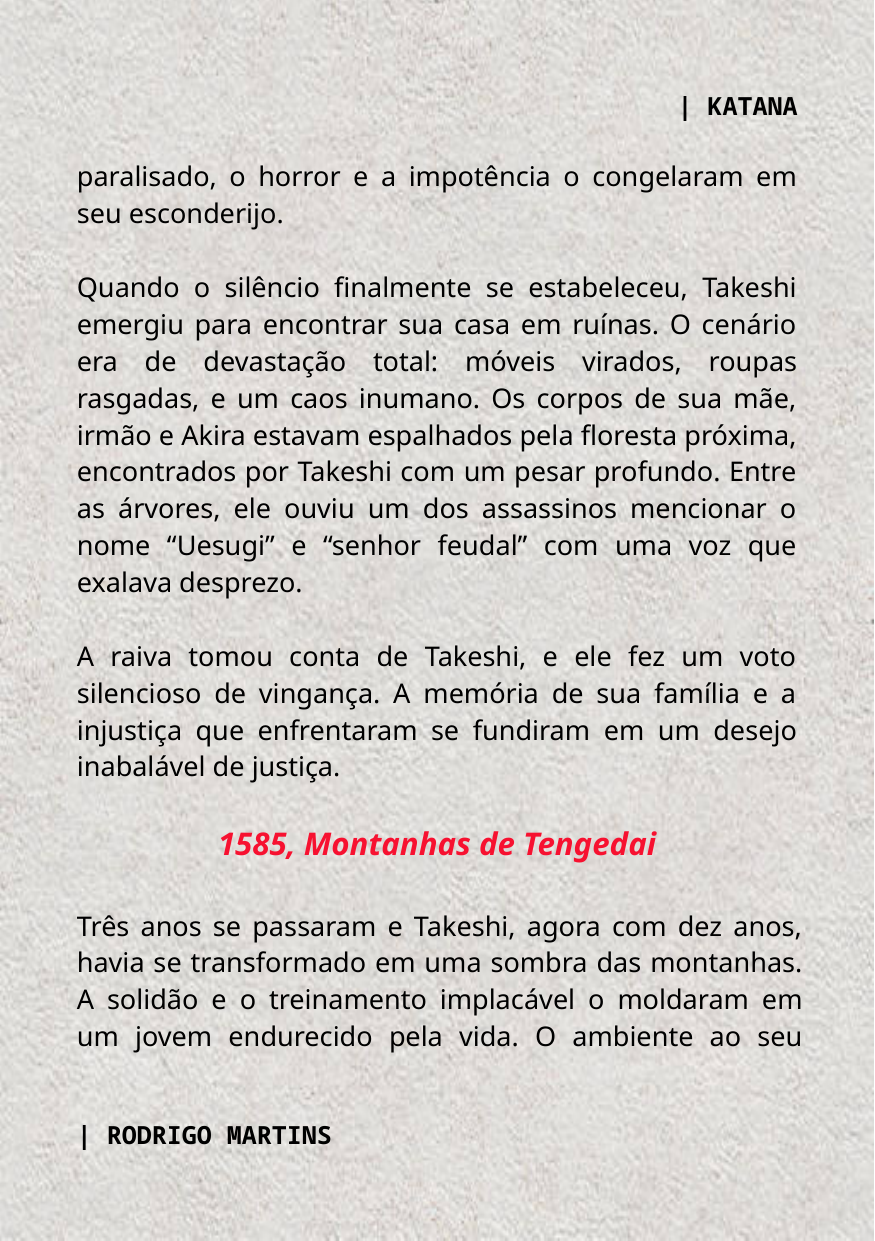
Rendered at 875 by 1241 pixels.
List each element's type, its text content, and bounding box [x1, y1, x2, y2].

text 1585, Montanhas de Tengedai [74, 822, 800, 864]
text A raiva tomou conta de Takeshi, e ele fez um voto silencioso de vingança. A memória de sua família e a injustiça que enfrentaram se fundiram em um desejo inabalável de justiça. [74, 637, 800, 785]
text Três anos se passaram e Takeshi, agora com dez anos, havia se transformado em uma sombra das montanhas. A solidão e o treinamento implacável o moldaram em um jovem endurecido pela vida. O ambiente ao seu [74, 904, 806, 1057]
text Quando o silêncio finalmente se estabeleceu, Takeshi emergiu para encontrar sua casa em ruínas. O cenário era de devastação total: móveis virados, roupas rasgadas, e um caos inumano. Os corpos de sua mãe, irmão e Akira estavam espalhados pela floresta próxima, encontrados por Takeshi com um pesar profundo. Entre as árvores, ele ouviu um dos assassinos mencionar o nome “Uesugi” e “senhor feudal” com uma voz que exalava desprezo. [74, 268, 800, 600]
text paralisado, o horror e a impotência o congelaram em seu esconderijo. [74, 155, 800, 232]
picture [0, 0, 874, 1241]
